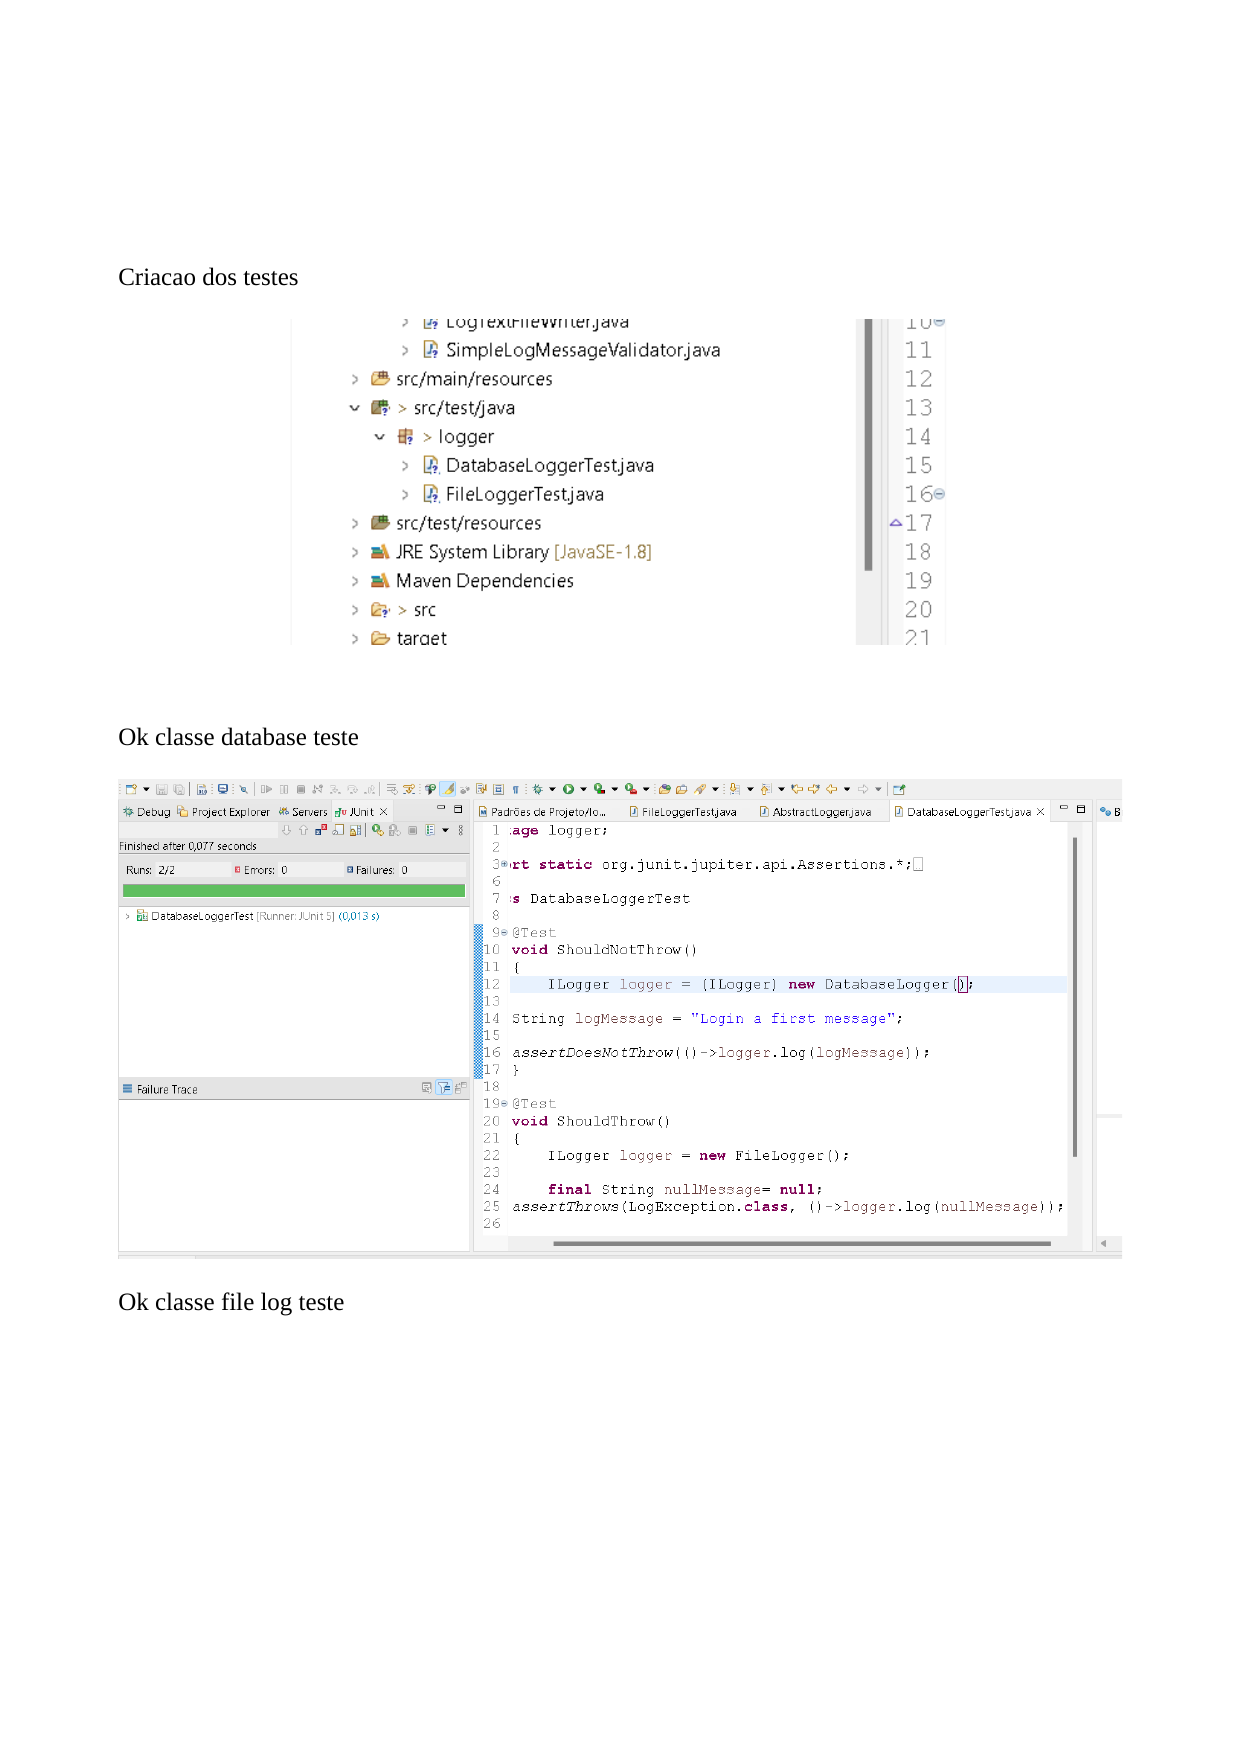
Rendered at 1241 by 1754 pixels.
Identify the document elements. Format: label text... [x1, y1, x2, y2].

text Ok classe file log teste [118, 1287, 1122, 1316]
text Criacao dos testes [118, 262, 1122, 291]
picture [118, 779, 1123, 1259]
text Ok classe database teste [118, 722, 1122, 751]
picture [290, 319, 950, 645]
